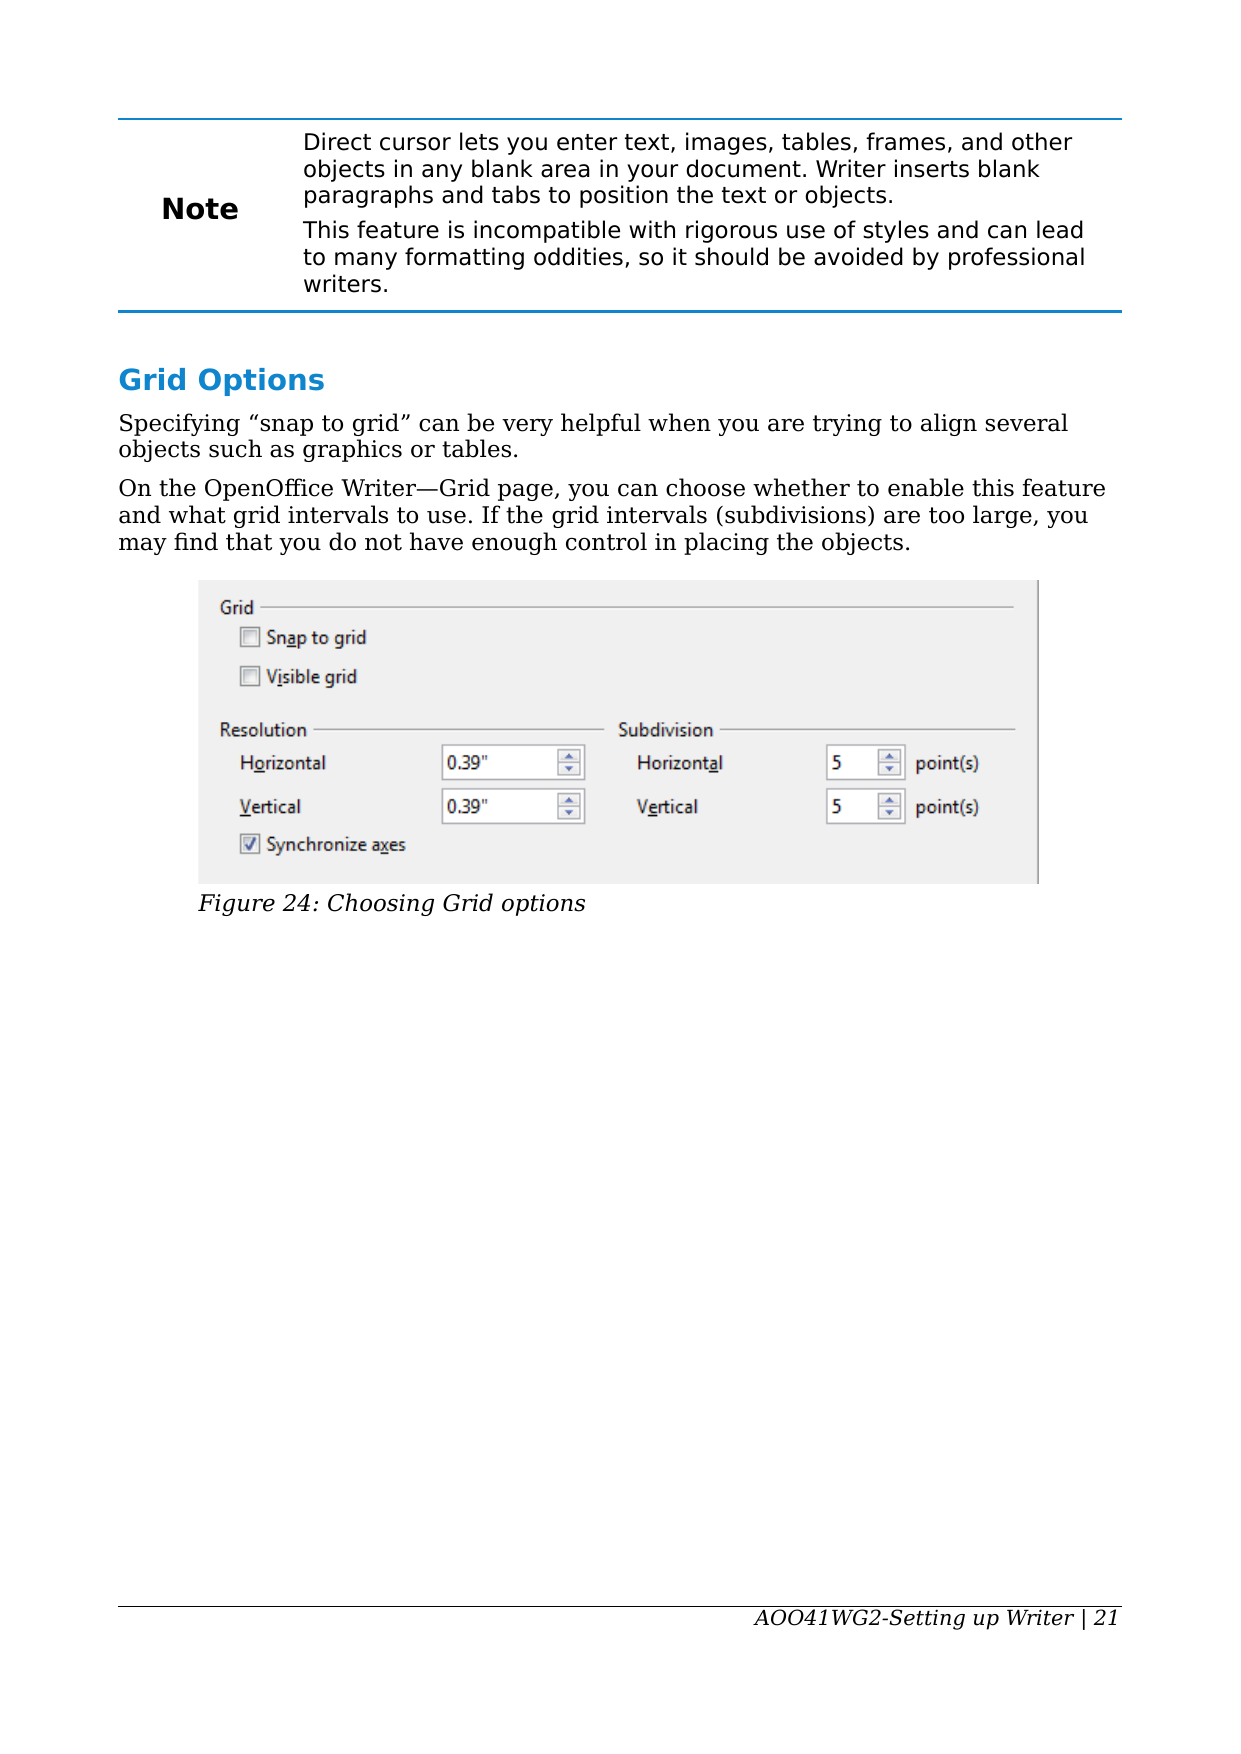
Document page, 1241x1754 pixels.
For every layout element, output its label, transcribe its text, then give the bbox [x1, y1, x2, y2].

table_header Direct cursor lets you enter text, images, tables, frames, and other objects in any blank area in your document. Writer inserts blank paragraphs and tabs to position the text or objects. This feature is incompatible with rigorous use of styles and can lead to many formatting oddities, so it should be avoided by professional writers. [281, 120, 1122, 310]
text Specifying “snap to grid” can be very helpful when you are trying to align several objects such as graphics or tables. [118, 410, 1122, 463]
subtitle Grid Options [118, 363, 1122, 397]
text Figure 24: Choosing Grid options [198, 890, 1042, 917]
text On the OpenOffice Writer—Grid page, you can choose whether to enable this feature and what grid intervals to use. If the grid intervals (subdivisions) are too large, you may find that you do not have enough control in placing the objects. [118, 476, 1122, 556]
table_header Note [118, 120, 281, 310]
picture [198, 580, 1039, 884]
